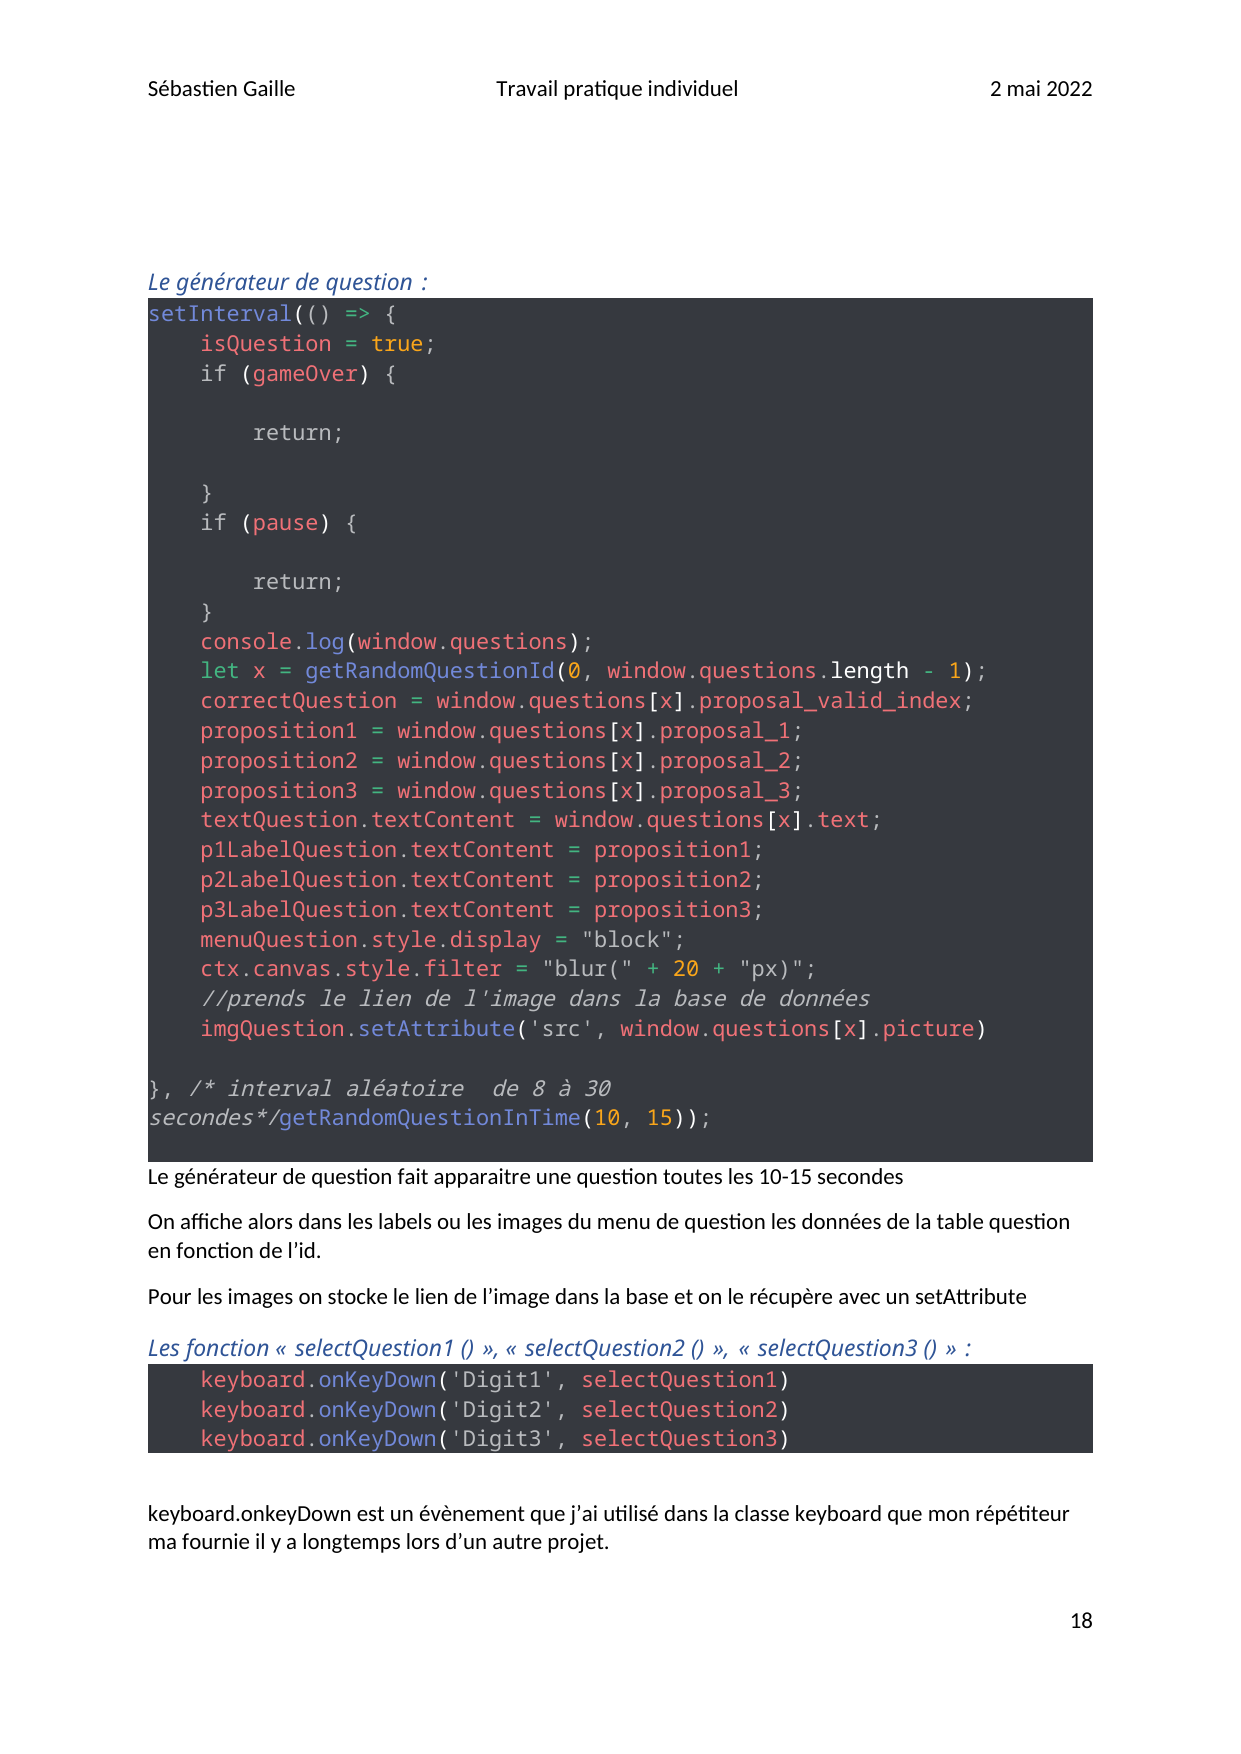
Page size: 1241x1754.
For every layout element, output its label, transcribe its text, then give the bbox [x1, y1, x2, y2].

text proposition3 = window.questions[x].proposal_3; [148, 775, 1093, 804]
text isQuestion = true; [148, 328, 1093, 358]
text menuQuestion.style.display = "block"; [148, 924, 1093, 953]
text ctx.canvas.style.filter = "blur(" + 20 + "px)"; [148, 953, 1093, 983]
text Pour les images on stocke le lien de l’image dans la base et on le récupère avec un setAttribute [148, 1282, 1093, 1310]
text p3LabelQuestion.textContent = proposition3; [148, 894, 1093, 924]
text imgQuestion.setAttribute('src', window.questions[x].picture) [148, 1013, 1093, 1043]
text p1LabelQuestion.textContent = proposition1; [148, 834, 1093, 864]
text } [148, 477, 1093, 507]
text On affiche alors dans les labels ou les images du menu de question les données de la table question en fonction de l’id. [148, 1207, 1093, 1264]
text keyboard.onkeyDown est un évènement que j’ai utilisé dans la classe keyboard que mon répétiteur ma fournie il y a longtemps lors d’un autre projet. [148, 1499, 1093, 1556]
text console.log(window.questions); [148, 626, 1093, 656]
text setInterval(() => { [148, 298, 1093, 328]
text keyboard.onKeyDown('Digit3', selectQuestion3) [148, 1423, 1093, 1453]
text return; [148, 417, 1093, 447]
text Le générateur de question fait apparaitre une question toutes les 10-15 secondes [148, 1162, 1093, 1190]
subtitle Le générateur de question : [148, 266, 1093, 297]
text textQuestion.textContent = window.questions[x].text; [148, 804, 1093, 834]
text if (gameOver) { [148, 358, 1093, 387]
text }, /* interval aléatoire de 8 à 30 secondes*/getRandomQuestionInTime(10, 15)); [148, 1073, 1093, 1132]
text } [148, 596, 1093, 626]
text keyboard.onKeyDown('Digit2', selectQuestion2) [148, 1393, 1093, 1423]
text let x = getRandomQuestionId(0, window.questions.length - 1); [148, 656, 1093, 685]
text return; [148, 566, 1093, 596]
text p2LabelQuestion.textContent = proposition2; [148, 864, 1093, 894]
text //prends le lien de l'image dans la base de données [148, 983, 1093, 1013]
text proposition2 = window.questions[x].proposal_2; [148, 745, 1093, 775]
text proposition1 = window.questions[x].proposal_1; [148, 715, 1093, 745]
text keyboard.onKeyDown('Digit1', selectQuestion1) [148, 1364, 1093, 1393]
text correctQuestion = window.questions[x].proposal_valid_index; [148, 685, 1093, 715]
subtitle Les fonction « selectQuestion1 () », « selectQuestion2 () », « selectQuestion3 () » : [148, 1332, 1093, 1363]
text if (pause) { [148, 507, 1093, 536]
